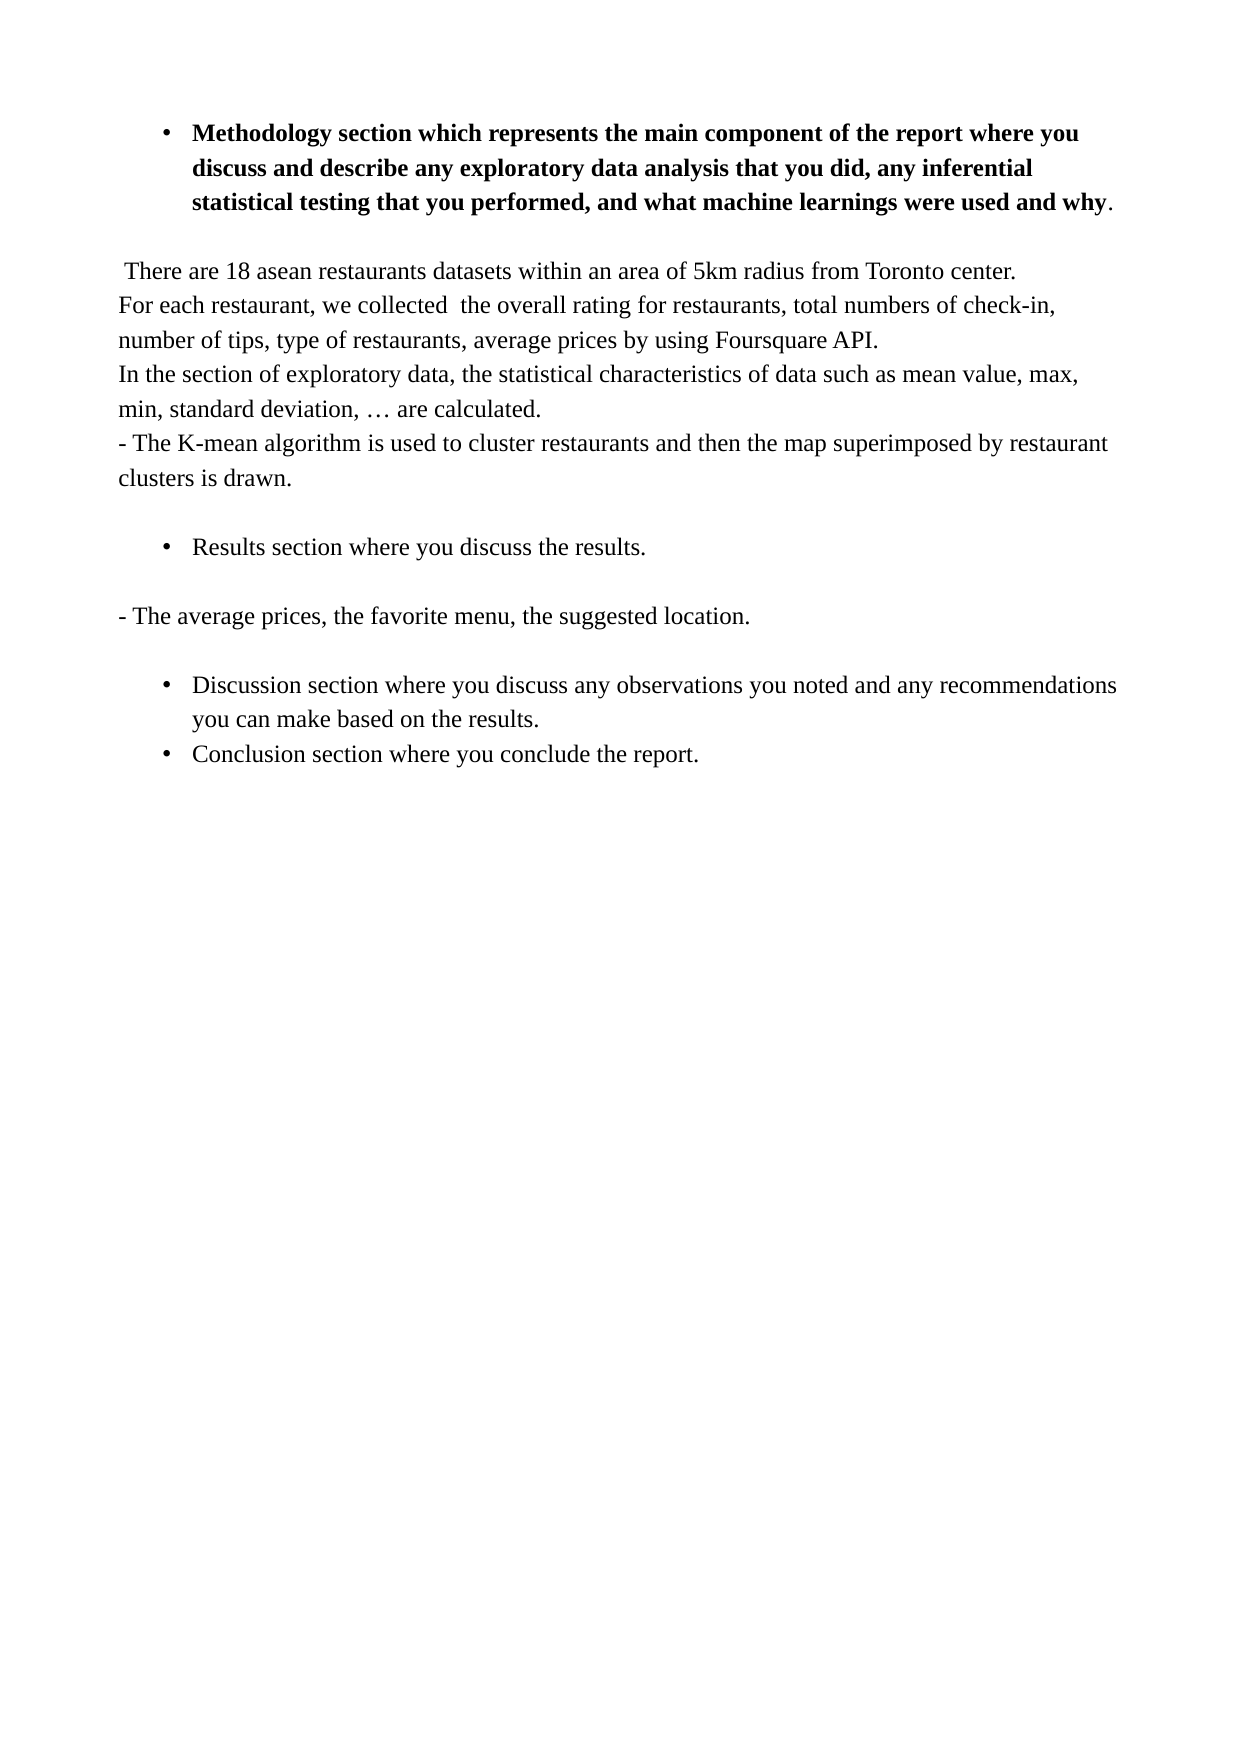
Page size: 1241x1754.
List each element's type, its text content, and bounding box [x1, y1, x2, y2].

text - The K-mean algorithm is used to cluster restaurants and then the map superimposed by restaurant clusters is drawn. [118, 428, 1122, 492]
list Conclusion section where you conclude the report. [162, 739, 1122, 767]
text For each restaurant, we collected the overall rating for restaurants, total numbers of check-in, number of tips, type of restaurants, average prices by using Foursquare API. [118, 291, 1122, 354]
text In the section of exploratory data, the statistical characteristics of data such as mean value, max, min, standard deviation, … are calculated. [118, 359, 1122, 423]
list Methodology section which represents the main component of the report where you discuss and describe any exploratory data analysis that you did, any inferential statistical testing that you performed, and what machine learnings were used and why. [162, 118, 1122, 216]
text - The average prices, the favorite menu, the suggested location.­ [118, 601, 1122, 629]
list Discussion section where you discuss any observations you noted and any recommendations you can make based on the results. [162, 670, 1122, 733]
text There are 18 asean restaurants datasets within an area of 5km radius from Toronto center. [118, 256, 1122, 285]
list Results section where you discuss the results. [162, 532, 1122, 561]
